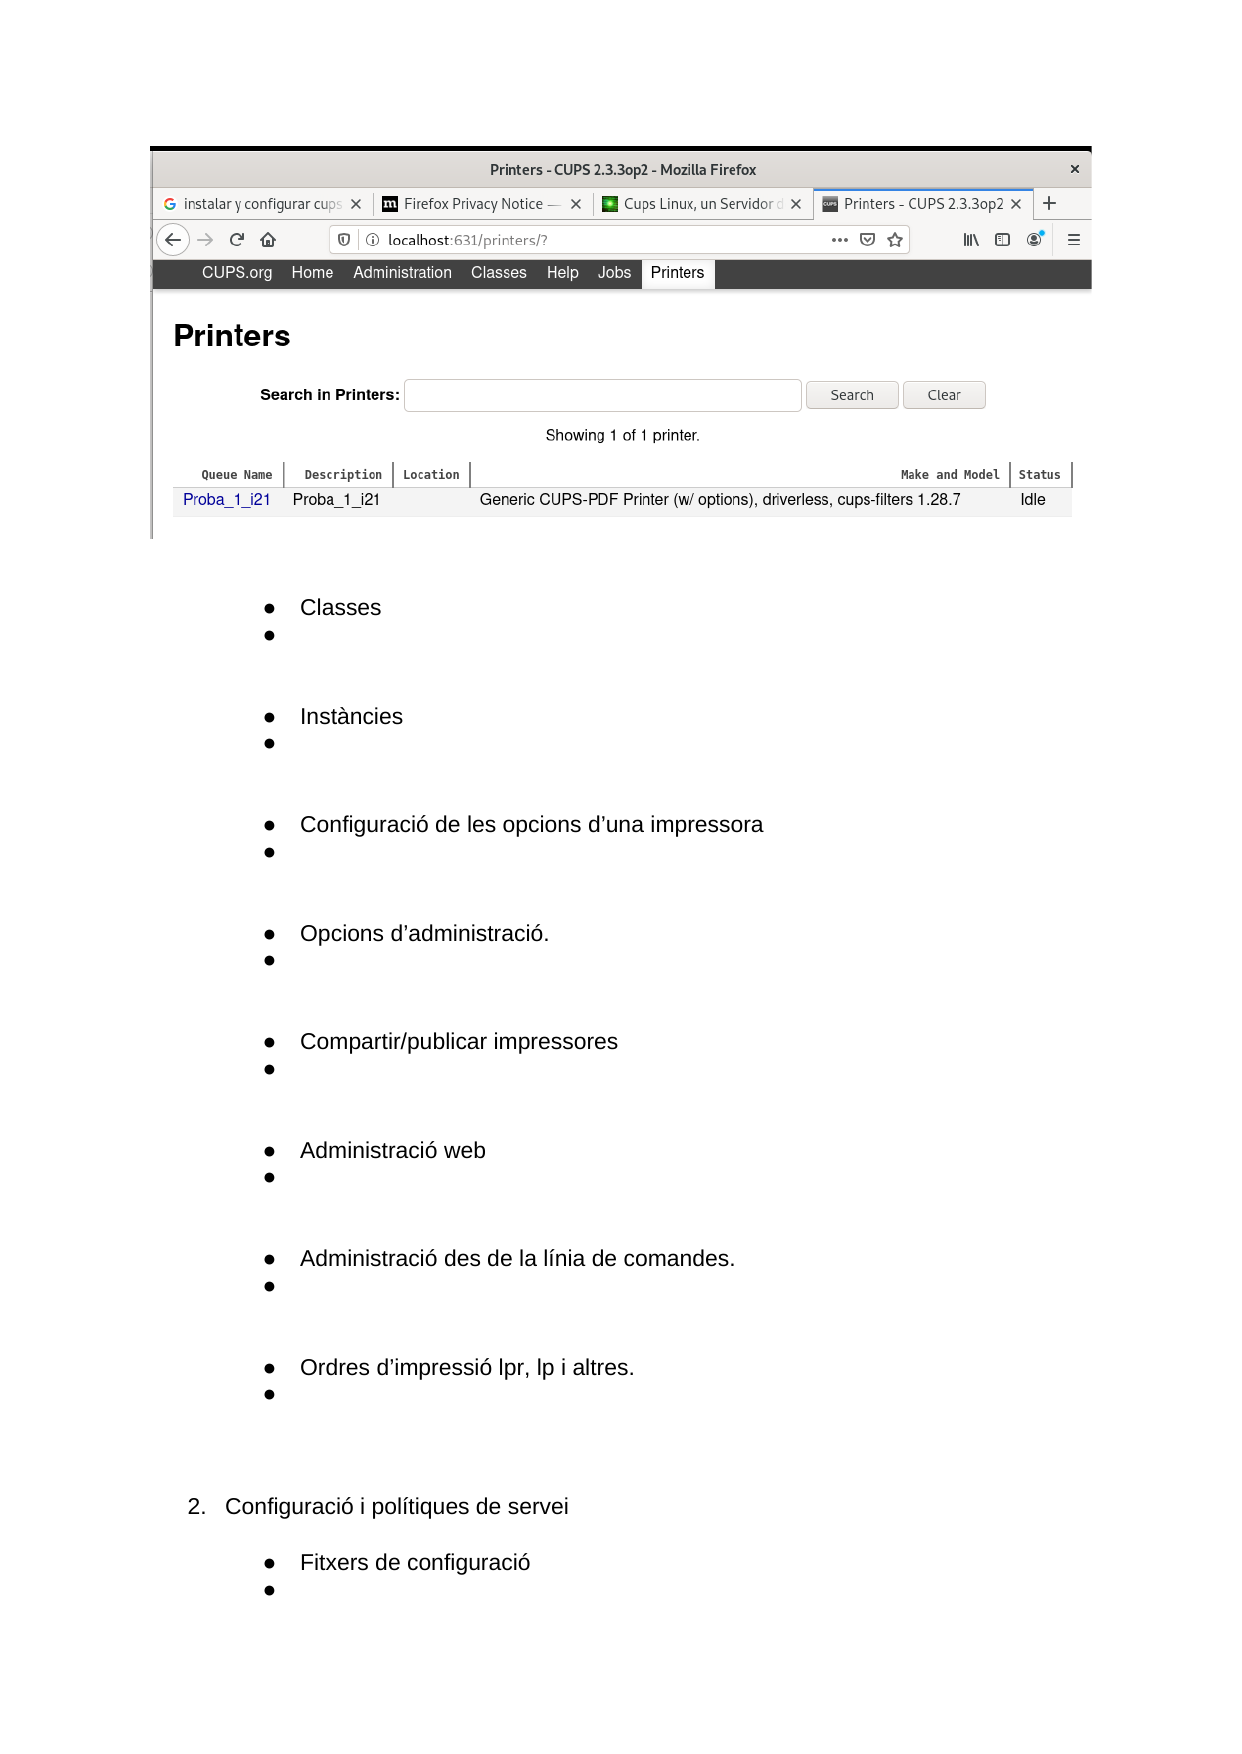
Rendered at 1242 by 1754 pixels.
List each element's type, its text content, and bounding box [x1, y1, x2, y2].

list Ordres d’impressió lpr, lp i altres. [262, 1354, 1092, 1380]
list Instàncies [262, 703, 1092, 729]
list Configuració i polítiques de servei [187, 1493, 1092, 1519]
list Opcions d’administració. [262, 920, 1092, 946]
list Administració web [262, 1137, 1092, 1163]
table_header [150, 647, 1092, 672]
picture [150, 146, 1092, 539]
table_header [150, 973, 1092, 998]
list Classes [262, 594, 1092, 621]
table_header [150, 1190, 1092, 1215]
table_header [150, 1081, 1092, 1107]
list Administració des de la línia de comandes. [262, 1245, 1092, 1272]
list Fitxers de configuració [262, 1549, 1092, 1576]
table_header [150, 756, 1092, 781]
table_header [150, 1407, 1092, 1432]
table_header [150, 1298, 1092, 1324]
table_header [150, 539, 1092, 564]
list Compartir/publicar impressores [262, 1028, 1092, 1055]
table_header [150, 864, 1092, 889]
list Configuració de les opcions d’una impressora [262, 811, 1092, 838]
